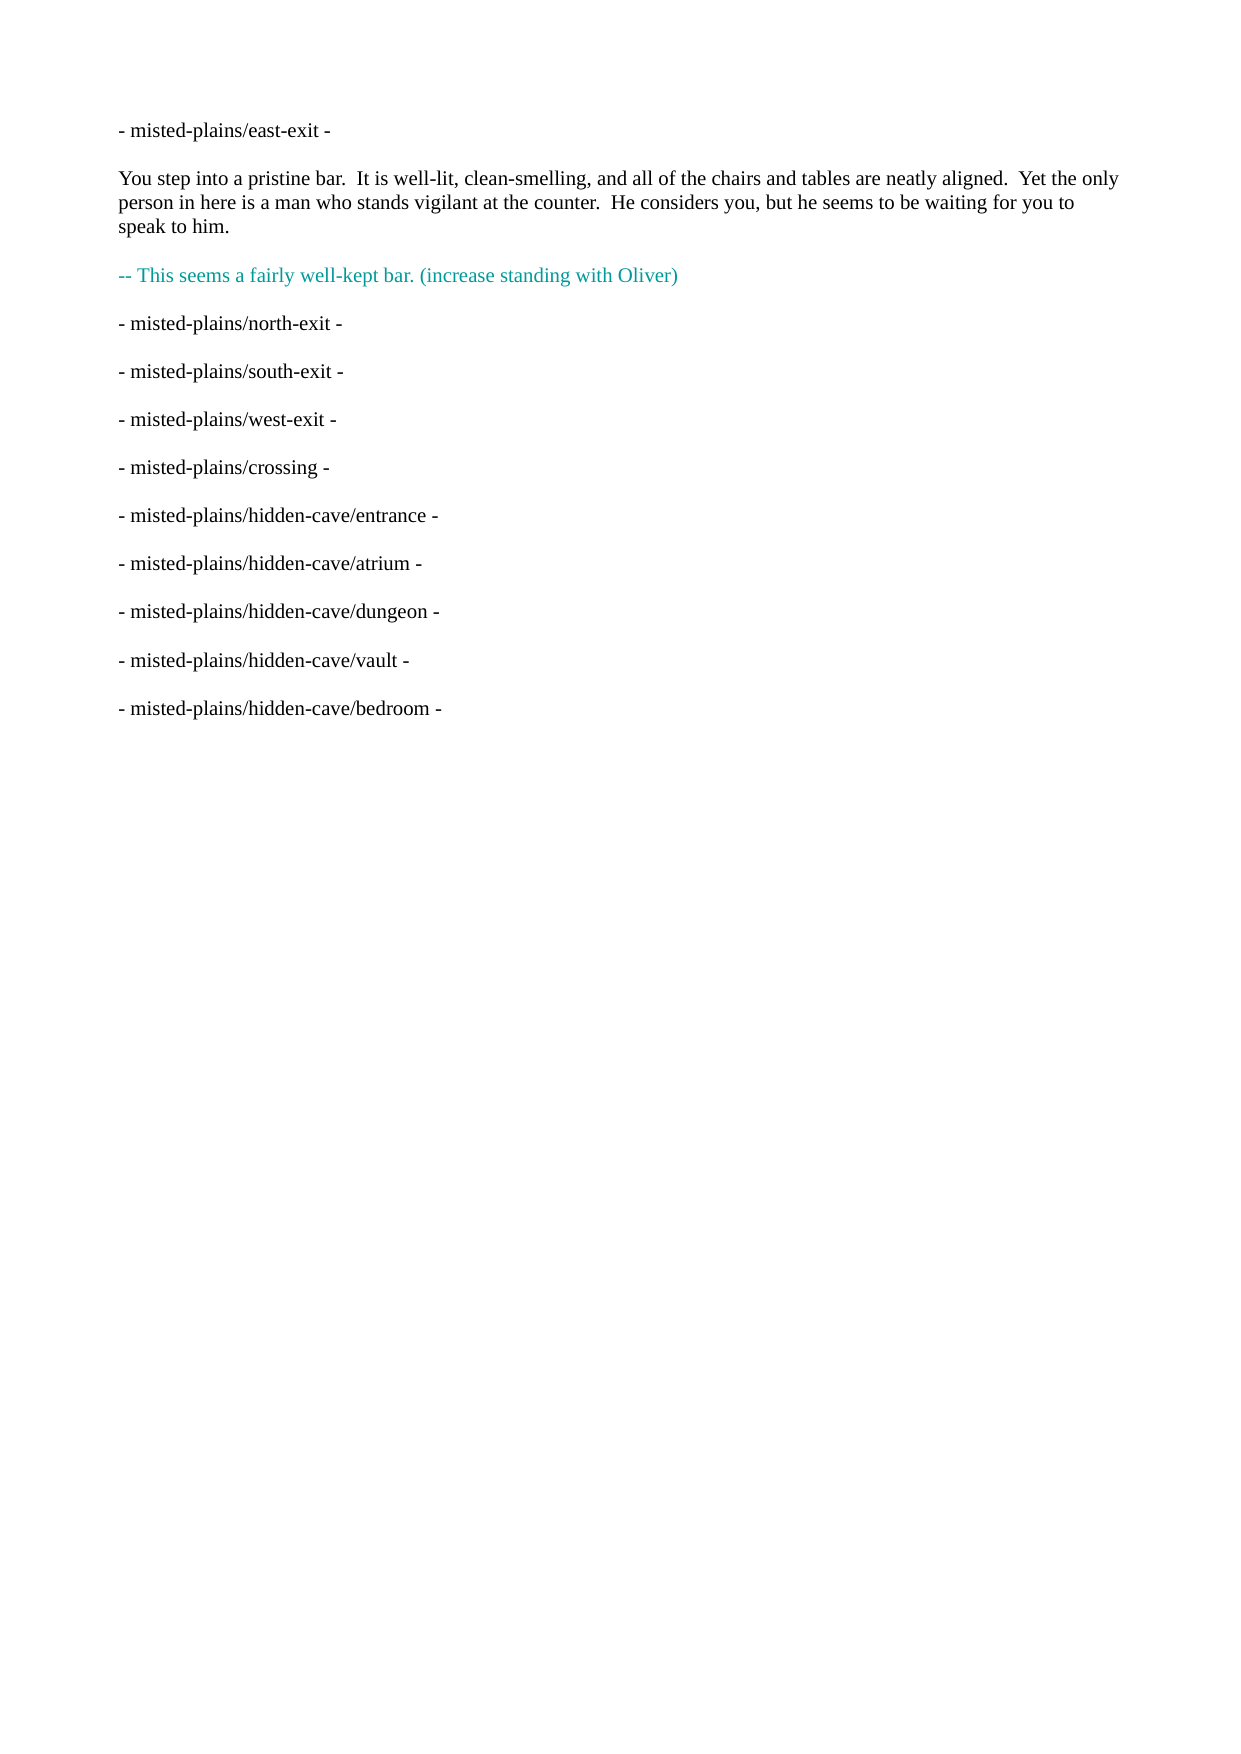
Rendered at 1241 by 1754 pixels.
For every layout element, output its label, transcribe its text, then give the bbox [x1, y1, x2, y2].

text - misted-plains/hidden-cave/dungeon - [118, 599, 1122, 623]
text - misted-plains/crossing - [118, 455, 1122, 479]
text - misted-plains/west-exit - [118, 407, 1122, 431]
text - misted-plains/north-exit - [118, 311, 1122, 335]
text - misted-plains/hidden-cave/vault - [118, 647, 1122, 672]
text - misted-plains/hidden-cave/bedroom - [118, 696, 1122, 720]
text You step into a pristine bar. It is well-lit, clean-smelling, and all of the chairs and tables are neatly aligned. Yet the only person in here is a man who stands vigilant at the counter. He considers you, but he seems to be waiting for you to speak to him. [118, 166, 1122, 238]
text - misted-plains/east-exit - [118, 118, 1122, 142]
text - misted-plains/hidden-cave/entrance - [118, 503, 1122, 527]
text - misted-plains/south-exit - [118, 359, 1122, 383]
text - misted-plains/hidden-cave/atrium - [118, 551, 1122, 575]
text -- This seems a fairly well-kept bar. (increase standing with Oliver) [118, 262, 1122, 287]
